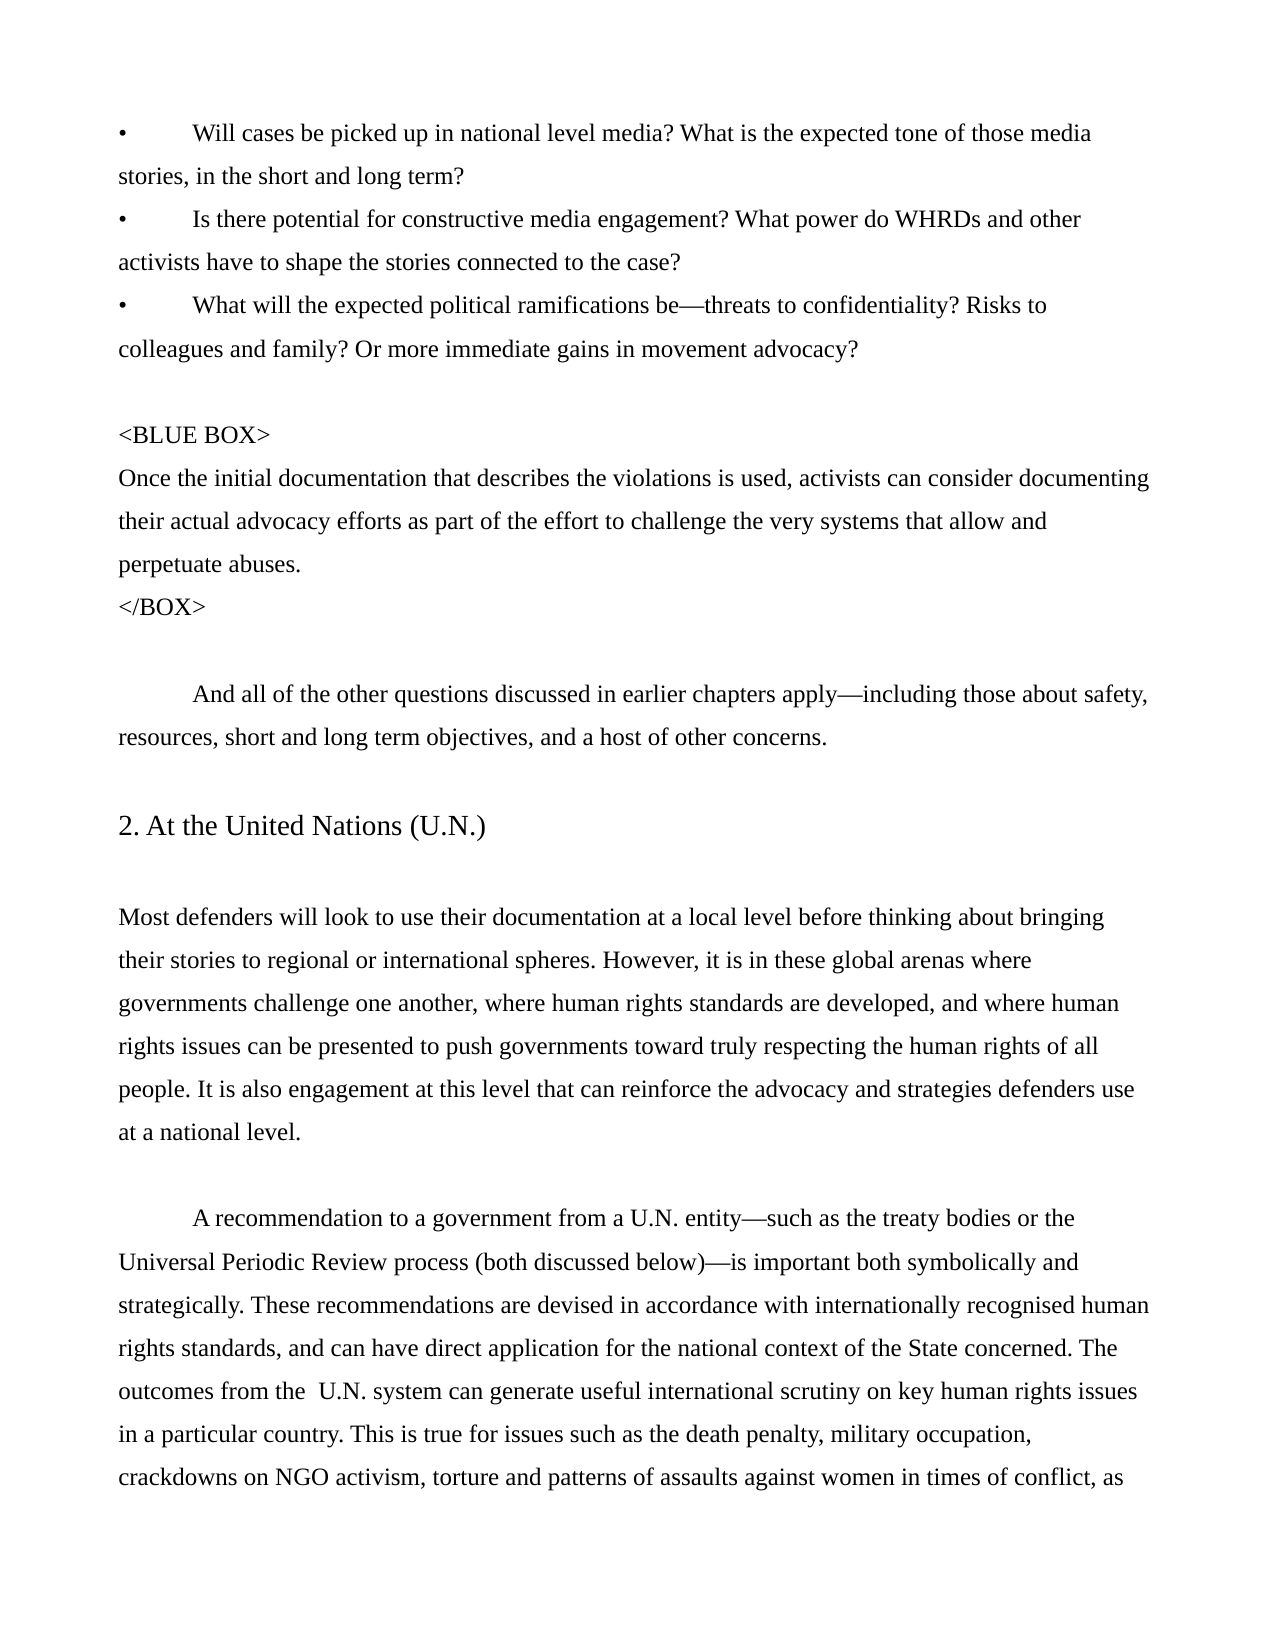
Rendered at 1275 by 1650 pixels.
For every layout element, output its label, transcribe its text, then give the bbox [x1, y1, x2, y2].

text resources, short and long term objectives, and a host of other concerns. [118, 722, 1157, 751]
text • What will the expected political ramifications be—threats to confidentiality? Risks to colleagues and family? Or more immediate gains in movement advocacy? [118, 291, 1157, 362]
text their stories to regional or international spheres. However, it is in these global arenas where governments challenge one another, where human rights standards are developed, and where human rights issues can be presented to push governments toward truly respecting the human rights of all people. It is also engagement at this level that can reinforce the advocacy and strategies defenders use at a national level. [118, 945, 1157, 1146]
text • Is there potential for constructive media engagement? What power do WHRDs and other activists have to shape the stories connected to the case? [118, 204, 1157, 276]
text • Will cases be picked up in national level media? What is the expected tone of those media stories, in the short and long term? [118, 118, 1157, 190]
text 2. At the United Nations (U.N.) [118, 808, 1157, 842]
text </BOX> [118, 592, 1157, 621]
text And all of the other questions discussed in earlier chapters apply—including those about safety, [118, 679, 1157, 707]
text Most defenders will look to use their documentation at a local level before thinking about bringing [118, 902, 1157, 930]
text Once the initial documentation that describes the violations is used, activists can consider documenting their actual advocacy efforts as part of the effort to challenge the very systems that allow and perpetuate abuses. [118, 463, 1157, 578]
text A recommendation to a government from a U.N. entity—such as the treaty bodies or the Universal Periodic Review process (both discussed below)—is important both symbolically and strategically. These recommendations are devised in accordance with internationally recognised human rights standards, and can have direct application for the national context of the State concerned. The outcomes from the U.N. system can generate useful international scrutiny on key human rights issues in a particular country. This is true for issues such as the death penalty, military occupation, crackdowns on NGO activism, torture and patterns of assaults against women in times of conflict, as [118, 1203, 1157, 1491]
text <BLUE BOX> [118, 420, 1157, 449]
